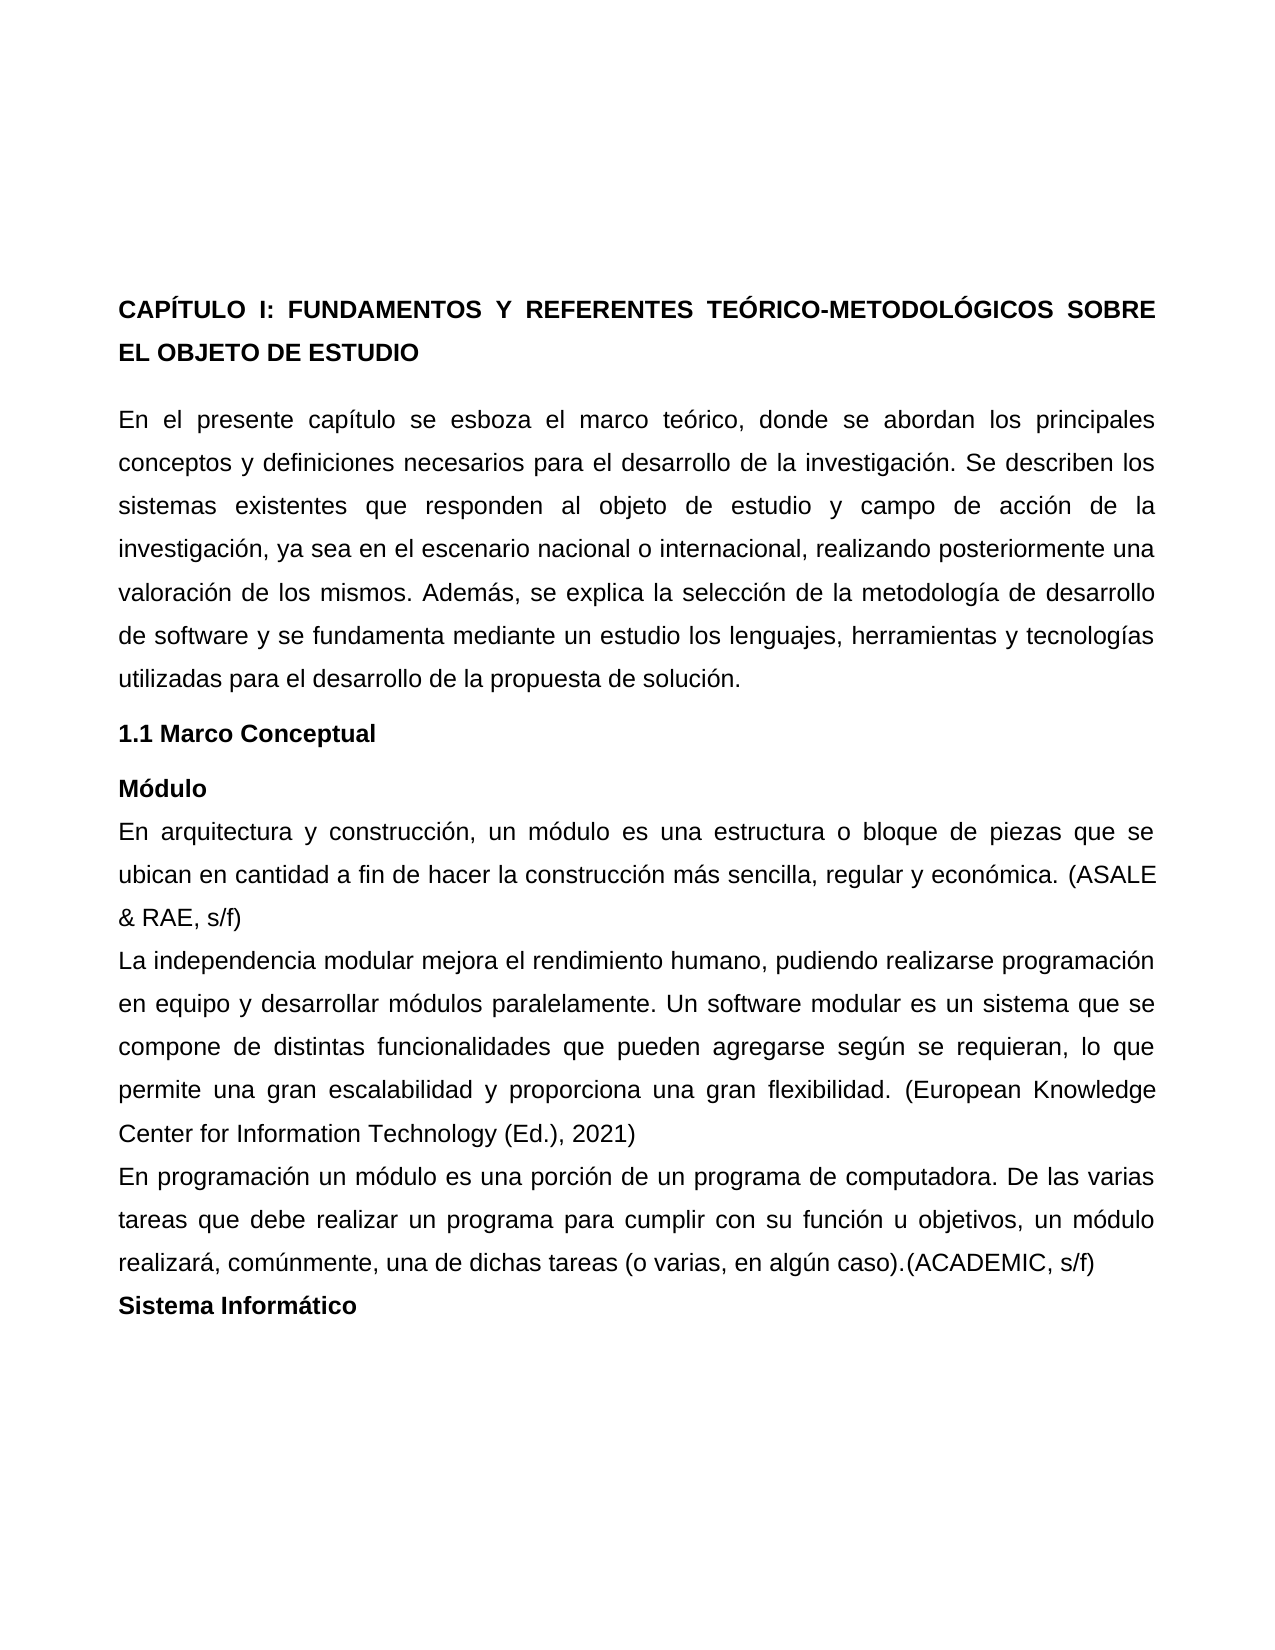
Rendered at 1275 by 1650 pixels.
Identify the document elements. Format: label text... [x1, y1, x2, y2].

text En programación un módulo es una porción de un programa de computadora. De las varias tareas que debe realizar un programa para cumplir con su función u objetivos, un módulo realizará, comúnmente, una de dichas tareas (o varias, en algún caso).(ACADEMIC, s/f) [118, 1162, 1157, 1277]
text En el presente capítulo se esboza el marco teórico, donde se abordan los principales conceptos y definiciones necesarios para el desarrollo de la investigación. Se describen los sistemas existentes que responden al objeto de estudio y campo de acción de la investigación, ya sea en el escenario nacional o internacional, realizando posteriormente una valoración de los mismos. Además, se explica la selección de la metodología de desarrollo de software y se fundamenta mediante un estudio los lenguajes, herramientas y tecnologías utilizadas para el desarrollo de la propuesta de solución. [118, 405, 1157, 692]
subtitle 1.1 Marco Conceptual [118, 719, 1157, 747]
subtitle CAPÍTULO I: Fundamentos y referentes teórico-metodológicos sobre el objeto de estudio [118, 295, 1157, 367]
text La independencia modular mejora el rendimiento humano, pudiendo realizarse programación en equipo y desarrollar módulos paralelamente. Un software modular es un sistema que se compone de distintas funcionalidades que pueden agregarse según se requieran, lo que permite una gran escalabilidad y proporciona una gran flexibilidad. (European Knowledge Center for Information Technology (Ed.), 2021) [118, 946, 1157, 1147]
text Módulo [118, 773, 1157, 802]
text En arquitectura y construcción, un módulo es una estructura o bloque de piezas que se ubican en cantidad a fin de hacer la construcción más sencilla, regular y económica. (ASALE & RAE, s/f) [118, 817, 1157, 932]
text Sistema Informático [118, 1291, 1157, 1320]
